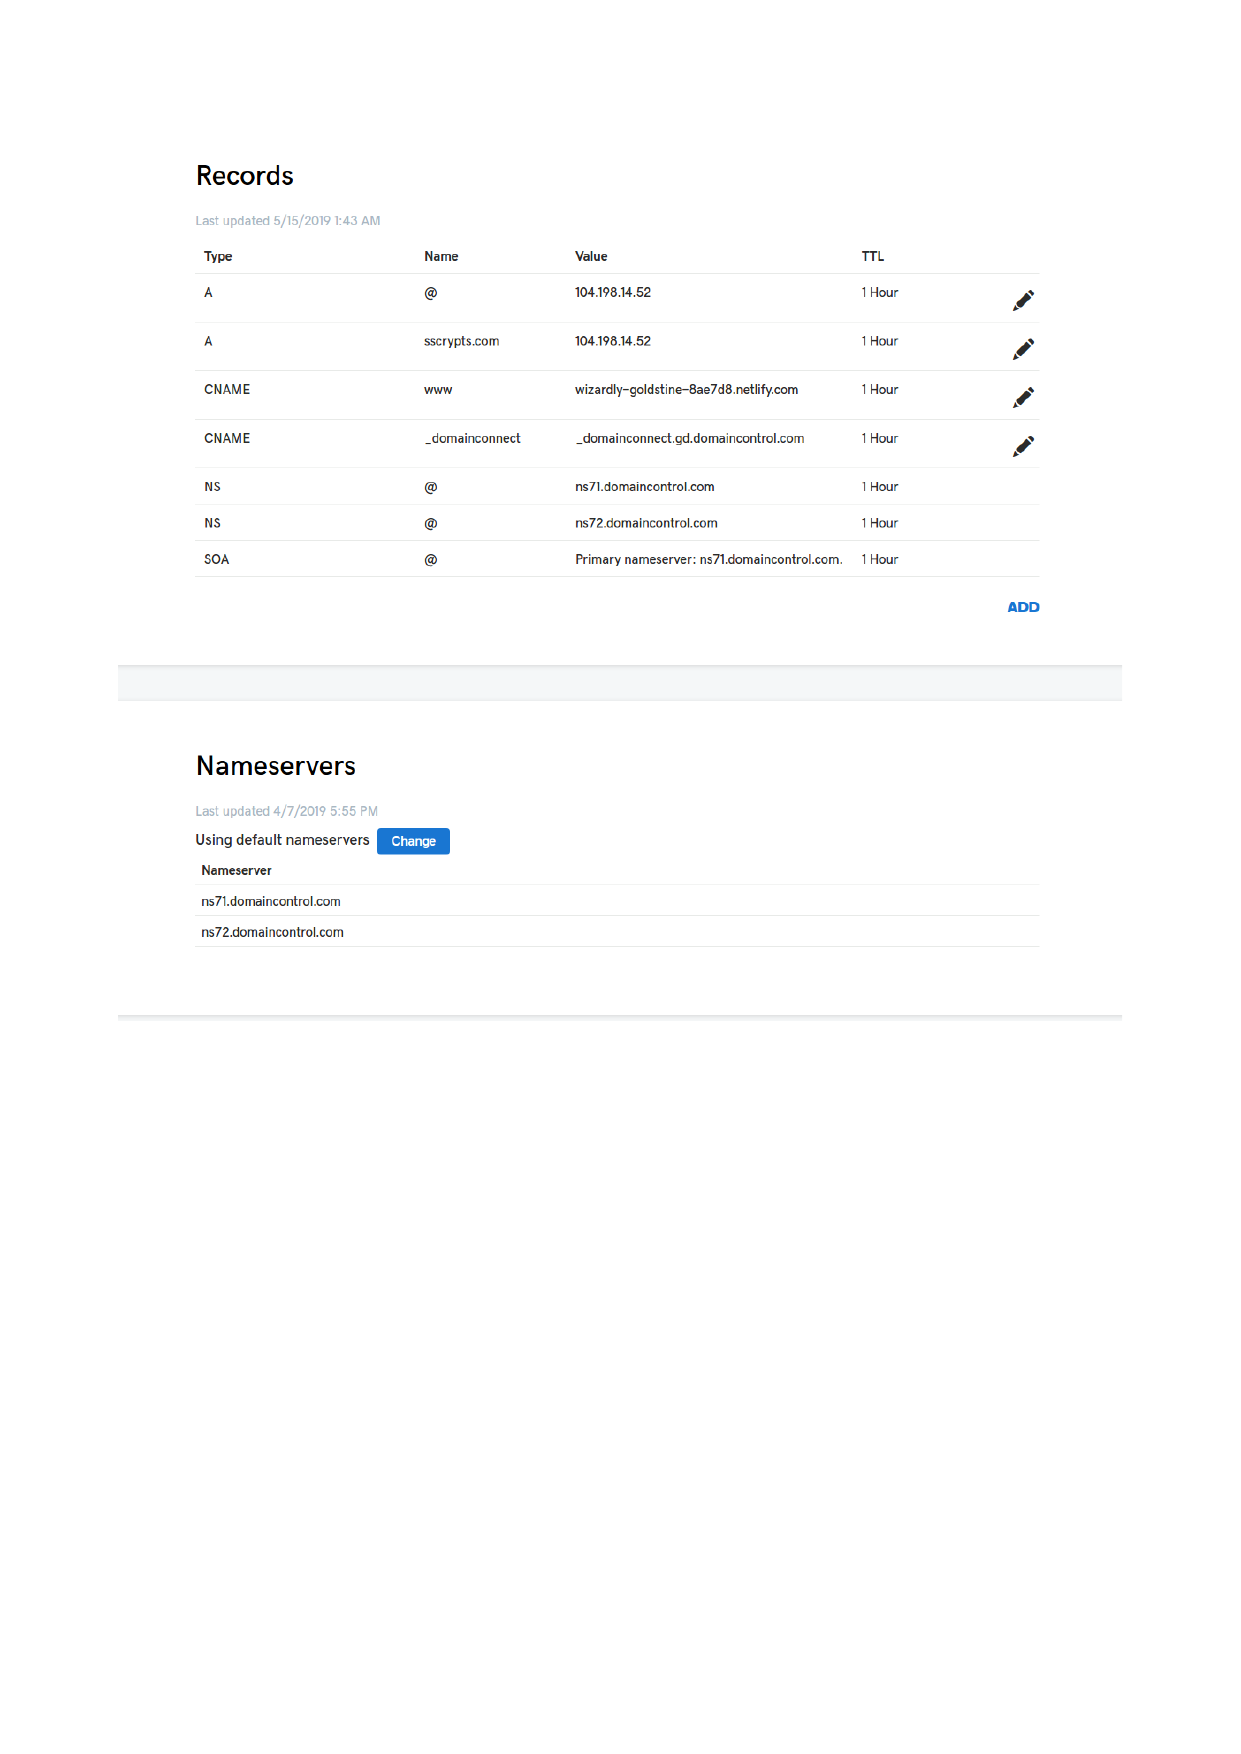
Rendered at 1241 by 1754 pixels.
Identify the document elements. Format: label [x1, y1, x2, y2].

picture [118, 118, 1123, 1021]
